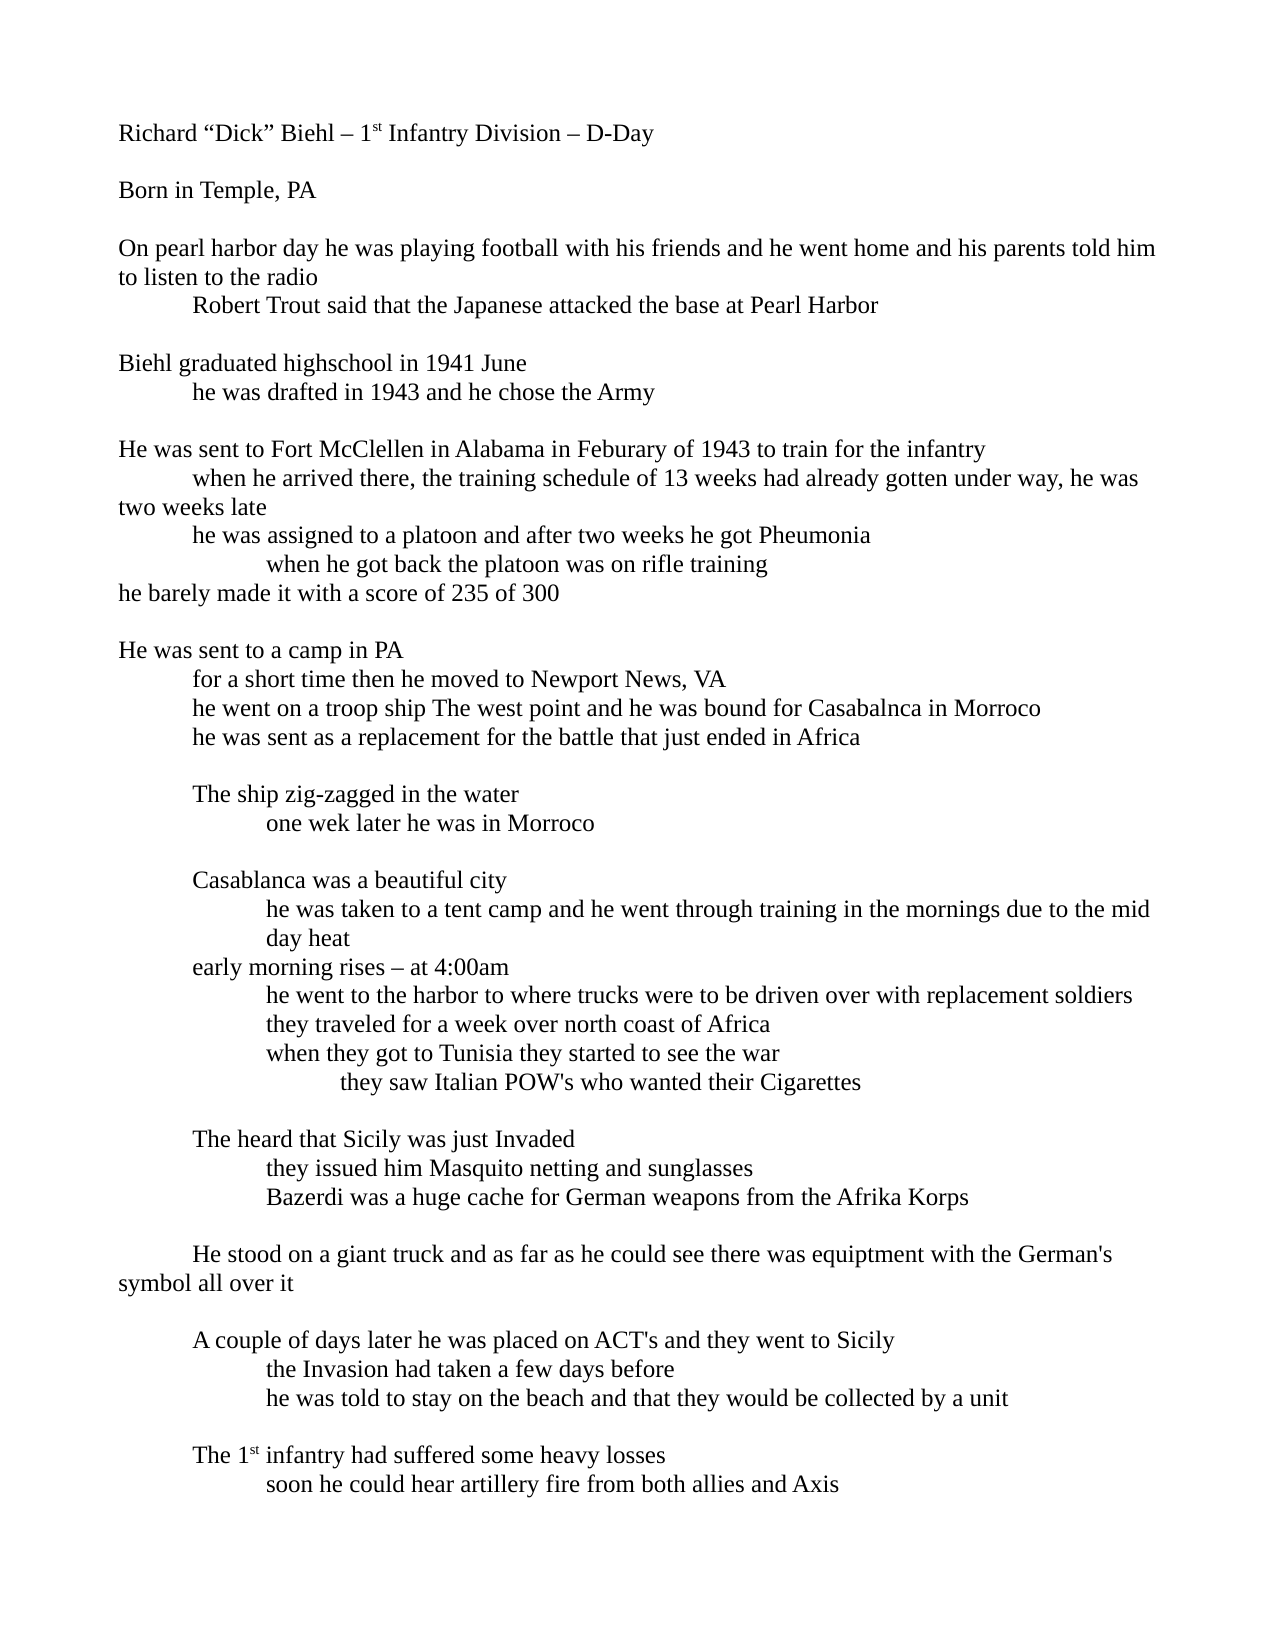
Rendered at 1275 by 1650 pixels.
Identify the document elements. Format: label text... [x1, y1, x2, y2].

text He stood on a giant truck and as far as he could see there was equiptment with the German's symbol all over it [118, 1239, 1157, 1297]
text soon he could hear artillery fire from both allies and Axis [118, 1469, 1157, 1498]
text one wek later he was in Morroco [118, 808, 1157, 837]
text Casablanca was a beautiful city [118, 866, 1157, 894]
text he was drafted in 1943 and he chose the Army [118, 377, 1157, 406]
text he barely made it with a score of 235 of 300 [118, 578, 1157, 607]
text Born in Temple, PA [118, 176, 1157, 204]
text he went to the harbor to where trucks were to be driven over with replacement soldiers [118, 981, 1157, 1009]
text He was sent to a camp in PA [118, 636, 1157, 664]
text for a short time then he moved to Newport News, VA [118, 664, 1157, 693]
text when he got back the platoon was on rifle training [118, 549, 1157, 578]
text he was taken to a tent camp and he went through training in the mornings due to the mid day heat [118, 894, 1157, 952]
text Robert Trout said that the Japanese attacked the base at Pearl Harbor [118, 291, 1157, 319]
text Richard “Dick” Biehl – 1st Infantry Division – D-Day [118, 118, 1157, 147]
text Bazerdi was a huge cache for German weapons from the Afrika Korps [118, 1182, 1157, 1211]
text A couple of days later he was placed on ACT's and they went to Sicily [118, 1326, 1157, 1354]
text he went on a troop ship The west point and he was bound for Casabalnca in Morroco [118, 693, 1157, 722]
text The heard that Sicily was just Invaded [118, 1124, 1157, 1153]
text when they got to Tunisia they started to see the war [118, 1038, 1157, 1067]
text the Invasion had taken a few days before [118, 1354, 1157, 1383]
text The ship zig-zagged in the water [118, 779, 1157, 808]
text he was sent as a replacement for the battle that just ended in Africa [118, 722, 1157, 751]
text they issued him Masquito netting and sunglasses [118, 1153, 1157, 1182]
text they traveled for a week over north coast of Africa [118, 1009, 1157, 1038]
text early morning rises – at 4:00am [118, 952, 1157, 981]
text He was sent to Fort McClellen in Alabama in Feburary of 1943 to train for the infantry [118, 434, 1157, 463]
text he was assigned to a platoon and after two weeks he got Pheumonia [118, 521, 1157, 549]
text On pearl harbor day he was playing football with his friends and he went home and his parents told him to listen to the radio [118, 233, 1157, 291]
text The 1st infantry had suffered some heavy losses [118, 1441, 1157, 1469]
text Biehl graduated highschool in 1941 June [118, 348, 1157, 377]
text he was told to stay on the beach and that they would be collected by a unit [118, 1383, 1157, 1412]
text when he arrived there, the training schedule of 13 weeks had already gotten under way, he was two weeks late [118, 463, 1157, 521]
text they saw Italian POW's who wanted their Cigarettes [118, 1067, 1157, 1096]
